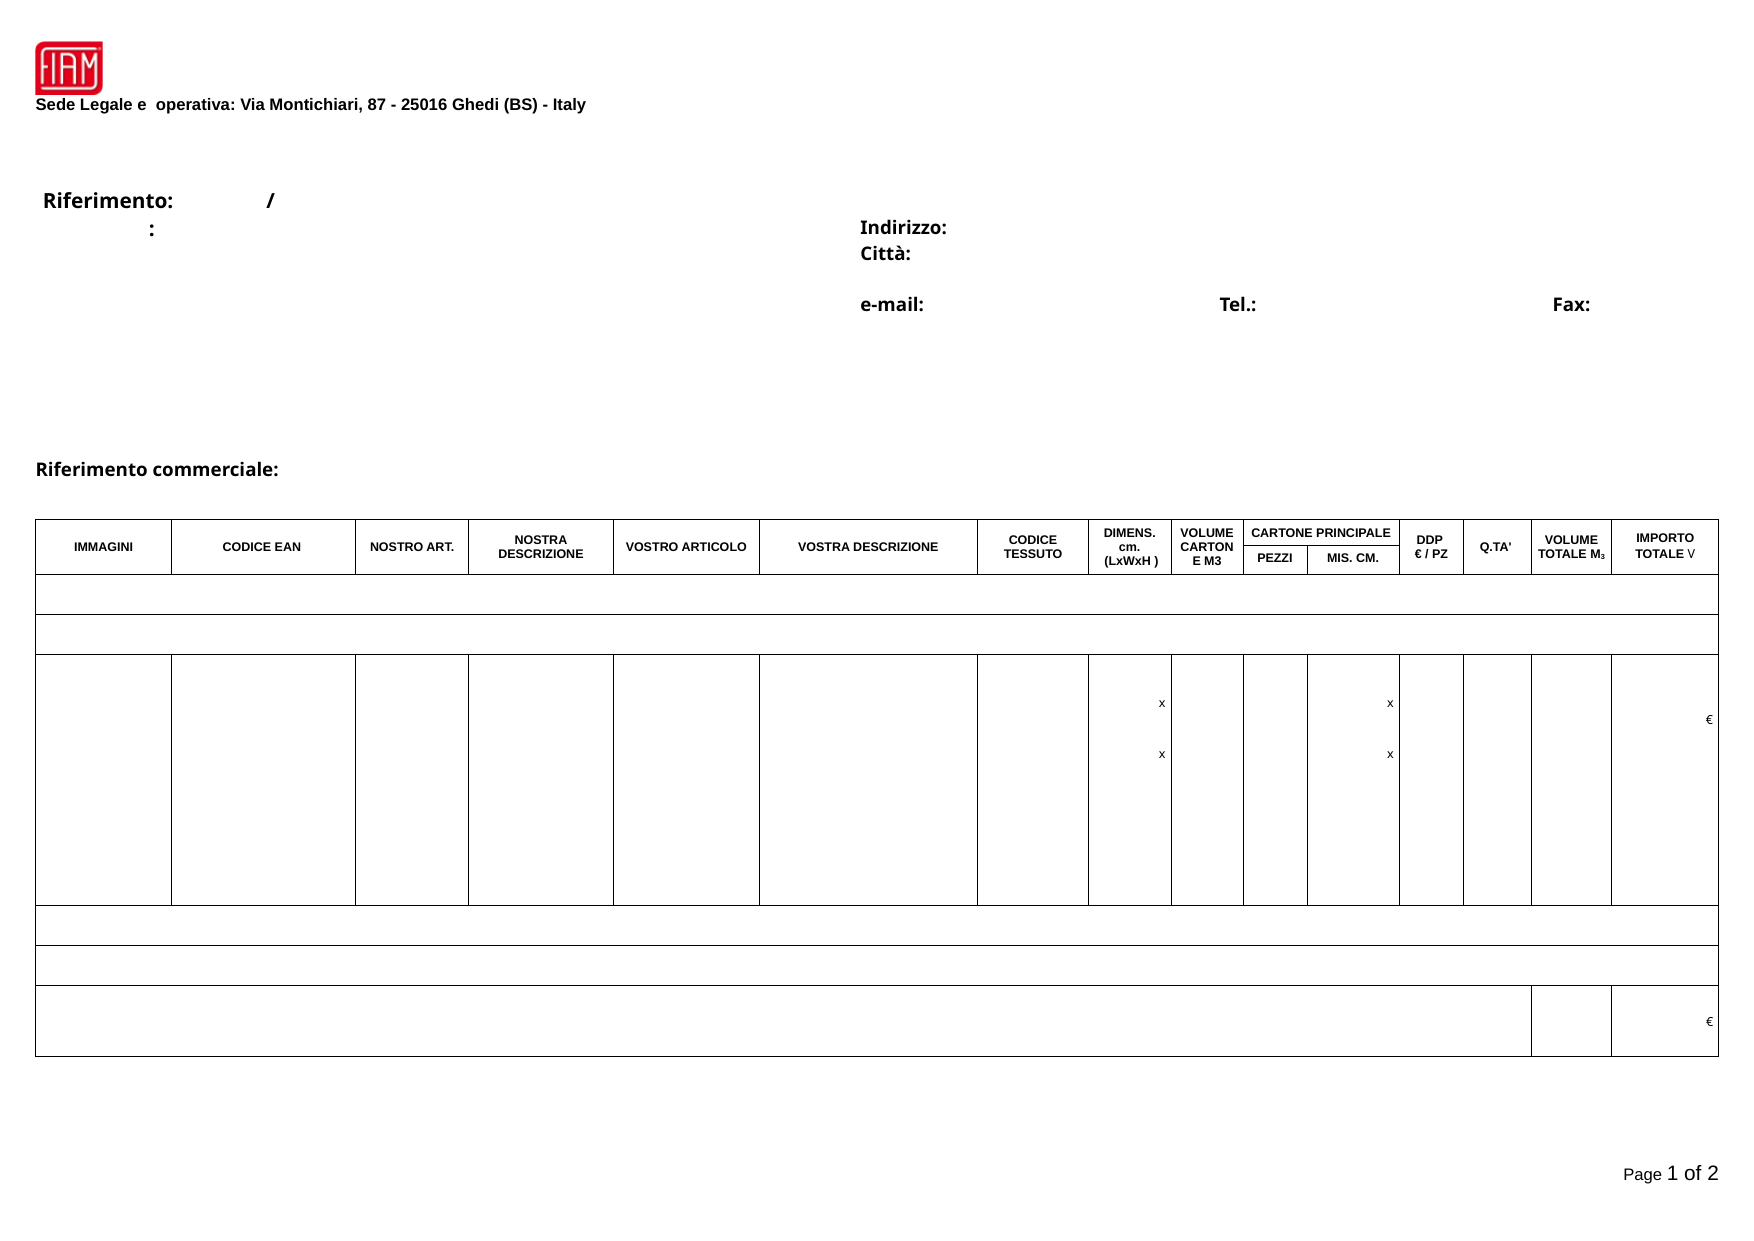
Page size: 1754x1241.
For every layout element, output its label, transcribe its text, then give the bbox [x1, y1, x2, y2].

table_header Q.TA' [1464, 520, 1531, 574]
table_header NOSTRO ART. [356, 520, 468, 574]
table_cell </for> [36, 946, 1718, 985]
table_cell [36, 655, 171, 905]
table_cell [36, 986, 1531, 1056]
table_header IMPORTO TOTALE V [1612, 520, 1718, 574]
table_cell <item.product_id.colour_code> [978, 655, 1088, 905]
table_header VOLUME CARTONE M3 [1172, 520, 1243, 574]
table_cell <for each="item in o.order_line"> [36, 575, 1718, 614]
table_cell <get_total_volume(o.order_line)> [1532, 986, 1611, 1056]
table_cell <formatLang(item.product_qty * item.product_id.standard_price)> € [1612, 655, 1718, 905]
table_cell <item.product_id.length> x <item.product_id.width> x <item.product_id.height> [1089, 655, 1171, 905]
table_cell <o.amount_untaxed> € [1612, 986, 1718, 1056]
table_header <setLang("it_IT")> Riferimento: <o.name> / <o.date_order and o.date_order[0:4]> <_("Date")>: <formatLang(o.date_order, date=True)> [37, 163, 854, 376]
table_cell </if> [36, 906, 1718, 945]
table_cell <"%2.3f" % (item.product_id.pack_l * item.product_id.pack_h * item.product_id.pack_p / 1000000.0)> [1172, 655, 1243, 905]
table_header VOSTRA DESCRIZIONE [760, 520, 977, 574]
table_header VOLUME TOTALE M3 [1532, 520, 1611, 574]
table_header [37, 1082, 1717, 1116]
table_cell MIS. CM. [1308, 546, 1399, 574]
table_cell <if test="item.product_id"> [36, 615, 1718, 654]
table_cell <"%2.3f" % (item.product_qty *item.product_id.pack_l * item.product_id.pack_h * item.product_id.pack_p / 1000000.0)> [1532, 655, 1611, 905]
table_header <o.partner_address_id.partner_id.name> Indirizzo: <o.partner_address_id.street or ""> Città: <o.partner_address_id.zip or ""> <o.partner_address_id.city or ""> <o.partner_address_id.country_id and o.partner_address_id.country_id.name> e-mail: <o.partner_address_id.email or ""> Tel.: <o.partner_address_id.phone or ""> Fax: <o.partner_address_id.fax or ""> [855, 163, 1718, 376]
table_cell <item.product_id.default_supplier_code or (item.product_id.seller_ids and item.product_id.seller_ids[0].product_code)> [614, 655, 759, 905]
table_cell <"%d"%(item.product_qty or 0)> [1464, 655, 1531, 905]
table_cell <item.product_id.description_purchase> [760, 655, 977, 905]
table_header DDP € / PZ [1400, 520, 1463, 574]
table_cell <item.product_id.colls> [1244, 655, 1307, 905]
table_cell <item.product_id.standard_price or get_price(item, o)> [1400, 655, 1463, 905]
table_header VOSTRO ARTICOLO [614, 520, 759, 574]
table_cell <item.product_id.pack_l> x <item.product_id.pack_p> x <item.product_id.pack_h> [1308, 655, 1399, 905]
table_header IMMAGINI [36, 520, 171, 574]
table_header CODICE TESSUTO [978, 520, 1088, 574]
table_header CARTONE PRINCIPALE [1244, 520, 1399, 545]
table_cell [172, 655, 355, 905]
table_cell [37, 376, 1718, 413]
table_cell <item.product_id.name.split("] ")[-1]> <item.product_id.colour or ""> [469, 655, 613, 905]
text Riferimento commerciale: <user.signature> [35, 456, 1718, 481]
table_header CODICE EAN [172, 520, 355, 574]
table_header DIMENS. cm. (LxWxH ) [1089, 520, 1171, 574]
text <setLang("it_IT")> [35, 439, 1718, 456]
table_header NOSTRA DESCRIZIONE [469, 520, 613, 574]
table_cell <item.product_id.default_code> [356, 655, 468, 905]
picture [35, 41, 103, 95]
table_cell PEZZI [1244, 546, 1307, 574]
